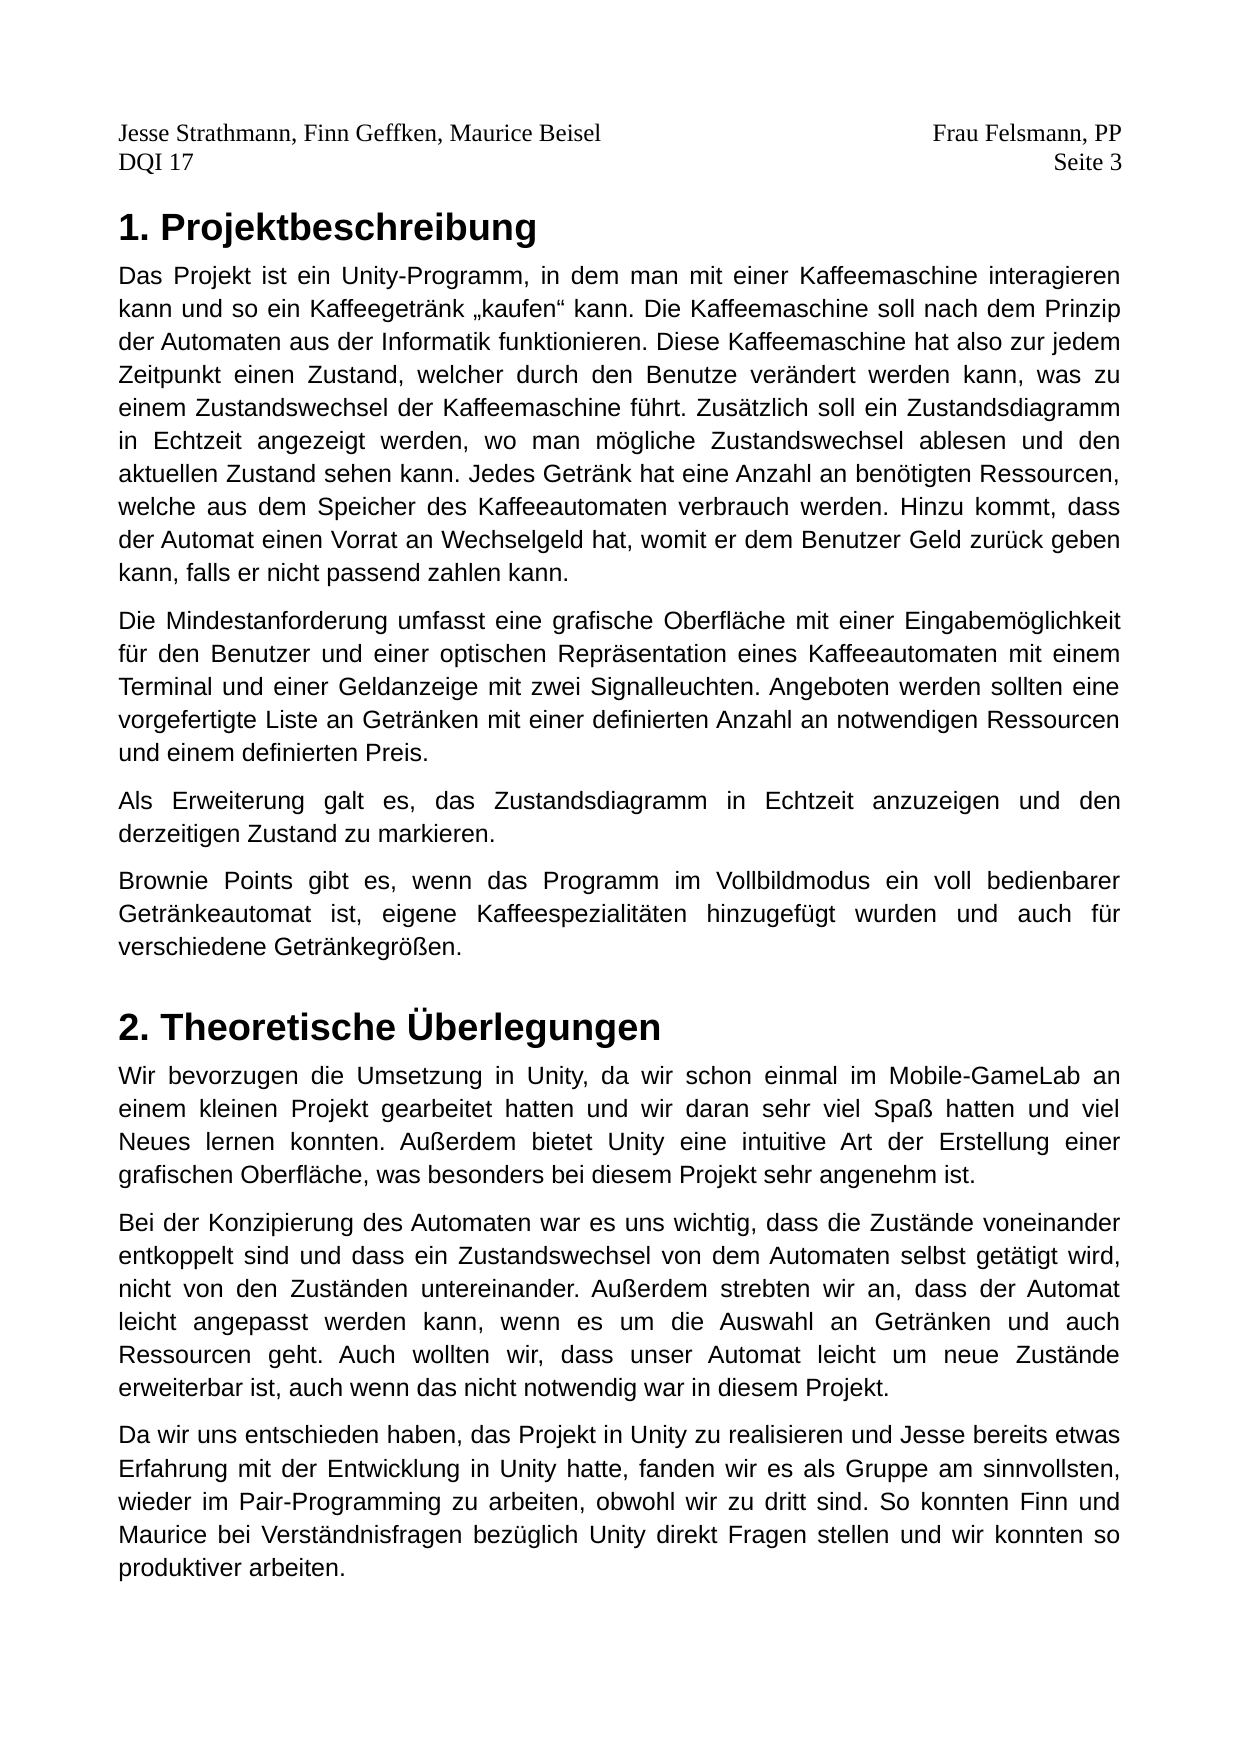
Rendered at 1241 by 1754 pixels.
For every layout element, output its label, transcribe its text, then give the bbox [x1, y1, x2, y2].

text Wir bevorzugen die Umsetzung in Unity, da wir schon einmal im Mobile-GameLab an einem kleinen Projekt gearbeitet hatten und wir daran sehr viel Spaß hatten und viel Neues lernen konnten. Außerdem bietet Unity eine intuitive Art der Erstellung einer grafischen Oberfläche, was besonders bei diesem Projekt sehr angenehm ist. [118, 1061, 1122, 1189]
text Brownie Points gibt es, wenn das Programm im Vollbildmodus ein voll bedienbarer Getränkeautomat ist, eigene Kaffeespezialitäten hinzugefügt wurden und auch für verschiedene Getränkegrößen. [118, 866, 1122, 961]
text Die Mindestanforderung umfasst eine grafische Oberfläche mit einer Eingabemöglichkeit für den Benutzer und einer optischen Repräsentation eines Kaffeeautomaten mit einem Terminal und einer Geldanzeige mit zwei Signalleuchten. Angeboten werden sollten eine vorgefertigte Liste an Getränken mit einer definierten Anzahl an notwendigen Ressourcen und einem definierten Preis. [118, 606, 1122, 767]
text Da wir uns entschieden haben, das Projekt in Unity zu realisieren und Jesse bereits etwas Erfahrung mit der Entwicklung in Unity hatte, fanden wir es als Gruppe am sinnvollsten, wieder im Pair-Programming zu arbeiten, obwohl wir zu dritt sind. So konnten Finn und Maurice bei Verständnisfragen bezüglich Unity direkt Fragen stellen und wir konnten so produktiver arbeiten. [118, 1421, 1122, 1581]
text Als Erweiterung galt es, das Zustandsdiagramm in Echtzeit anzuzeigen und den derzeitigen Zustand zu markieren. [118, 786, 1122, 847]
text Bei der Konzipierung des Automaten war es uns wichtig, dass die Zustände voneinander entkoppelt sind und dass ein Zustandswechsel von dem Automaten selbst getätigt wird, nicht von den Zuständen untereinander. Außerdem strebten wir an, dass der Automat leicht angepasst werden kann, wenn es um die Auswahl an Getränken und auch Ressourcen geht. Auch wollten wir, dass unser Automat leicht um neue Zustände erweiterbar ist, auch wenn das nicht notwendig war in diesem Projekt. [118, 1208, 1122, 1402]
subtitle 1. Projektbeschreibung [118, 205, 1122, 249]
subtitle 2. Theoretische Überlegungen [118, 1005, 1122, 1049]
text Das Projekt ist ein Unity-Programm, in dem man mit einer Kaffeemaschine interagieren kann und so ein Kaffeegetränk „kaufen“ kann. Die Kaffeemaschine soll nach dem Prinzip der Automaten aus der Informatik funktionieren. Diese Kaffeemaschine hat also zur jedem Zeitpunkt einen Zustand, welcher durch den Benutze verändert werden kann, was zu einem Zustandswechsel der Kaffeemaschine führt. Zusätzlich soll ein Zustandsdiagramm in Echtzeit angezeigt werden, wo man mögliche Zustandswechsel ablesen und den aktuellen Zustand sehen kann. Jedes Getränk hat eine Anzahl an benötigten Ressourcen, welche aus dem Speicher des Kaffeeautomaten verbrauch werden. Hinzu kommt, dass der Automat einen Vorrat an Wechselgeld hat, womit er dem Benutzer Geld zurück geben kann, falls er nicht passend zahlen kann. [118, 261, 1122, 587]
